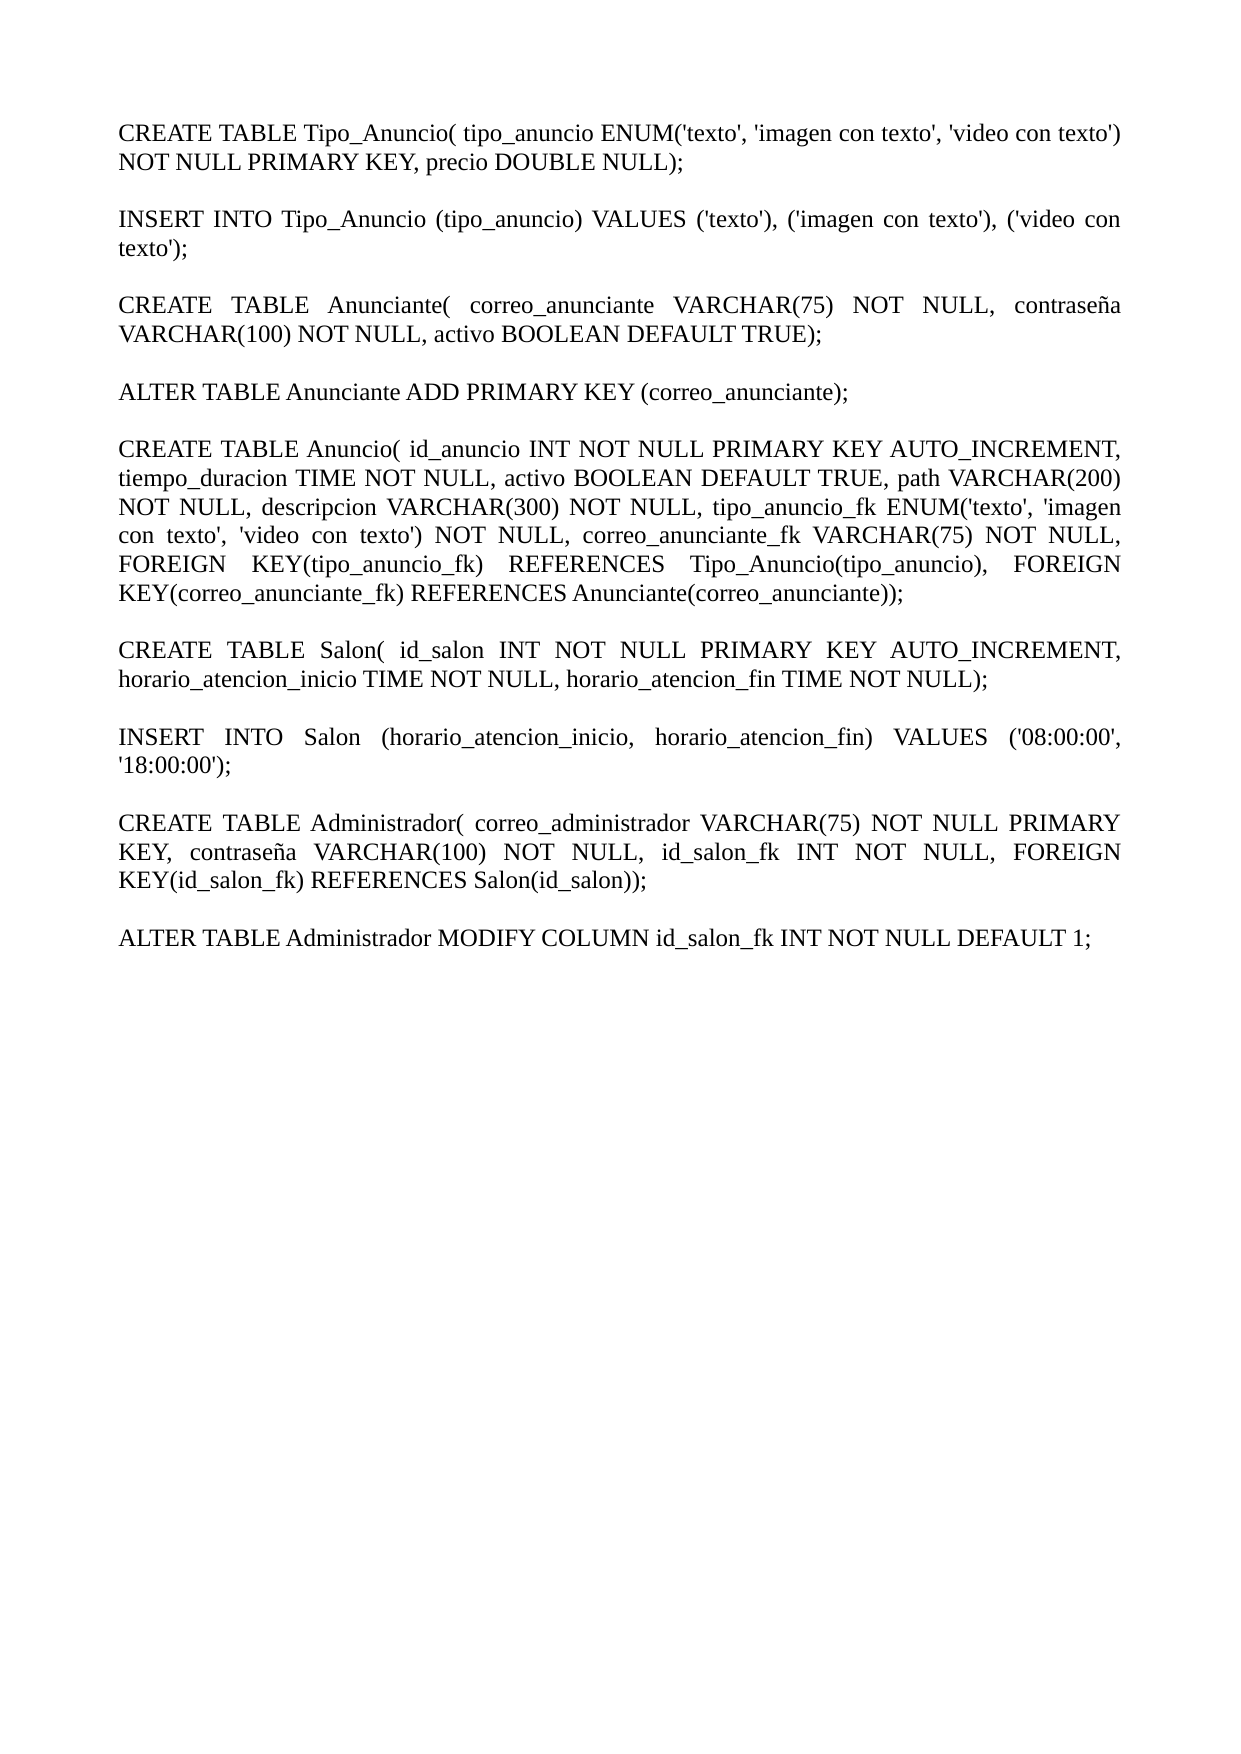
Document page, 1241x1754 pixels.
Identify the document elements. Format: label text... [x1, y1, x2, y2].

text ALTER TABLE Anunciante ADD PRIMARY KEY (correo_anunciante); [118, 377, 1122, 406]
text INSERT INTO Salon (horario_atencion_inicio, horario_atencion_fin) VALUES ('08:00:00', '18:00:00'); [118, 722, 1122, 779]
text CREATE TABLE Administrador( correo_administrador VARCHAR(75) NOT NULL PRIMARY KEY, contraseña VARCHAR(100) NOT NULL, id_salon_fk INT NOT NULL, FOREIGN KEY(id_salon_fk) REFERENCES Salon(id_salon)); [118, 808, 1122, 894]
text CREATE TABLE Anuncio( id_anuncio INT NOT NULL PRIMARY KEY AUTO_INCREMENT, tiempo_duracion TIME NOT NULL, activo BOOLEAN DEFAULT TRUE, path VARCHAR(200) NOT NULL, descripcion VARCHAR(300) NOT NULL, tipo_anuncio_fk ENUM('texto', 'imagen con texto', 'video con texto') NOT NULL, correo_anunciante_fk VARCHAR(75) NOT NULL, FOREIGN KEY(tipo_anuncio_fk) REFERENCES Tipo_Anuncio(tipo_anuncio), FOREIGN KEY(correo_anunciante_fk) REFERENCES Anunciante(correo_anunciante)); [118, 434, 1122, 607]
text CREATE TABLE Tipo_Anuncio( tipo_anuncio ENUM('texto', 'imagen con texto', 'video con texto') NOT NULL PRIMARY KEY, precio DOUBLE NULL); [118, 118, 1122, 176]
text INSERT INTO Tipo_Anuncio (tipo_anuncio) VALUES ('texto'), ('imagen con texto'), ('video con texto'); [118, 204, 1122, 262]
text CREATE TABLE Salon( id_salon INT NOT NULL PRIMARY KEY AUTO_INCREMENT, horario_atencion_inicio TIME NOT NULL, horario_atencion_fin TIME NOT NULL); [118, 636, 1122, 693]
text CREATE TABLE Anunciante( correo_anunciante VARCHAR(75) NOT NULL, contraseña VARCHAR(100) NOT NULL, activo BOOLEAN DEFAULT TRUE); [118, 291, 1122, 348]
text ALTER TABLE Administrador MODIFY COLUMN id_salon_fk INT NOT NULL DEFAULT 1; [118, 923, 1122, 952]
